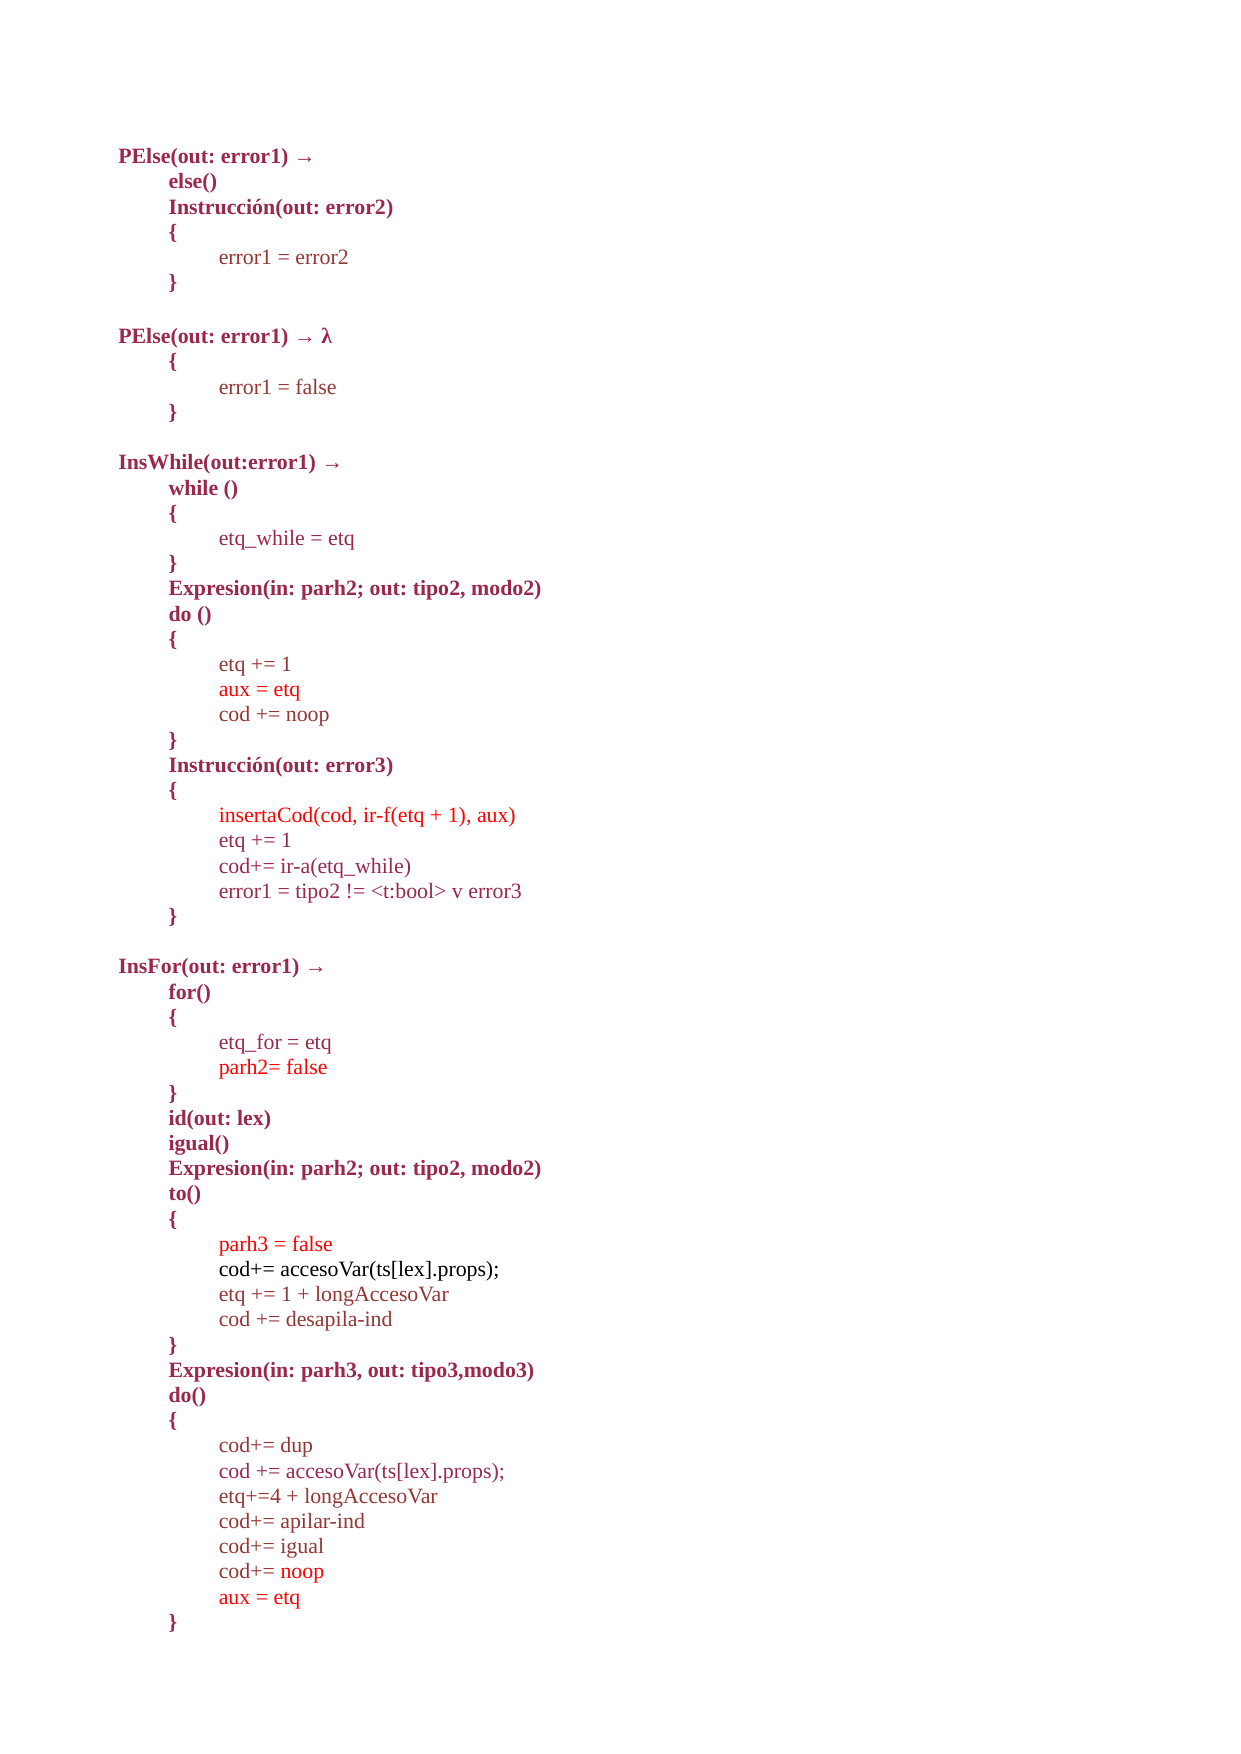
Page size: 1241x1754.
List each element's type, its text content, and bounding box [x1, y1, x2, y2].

text { [168, 777, 1122, 802]
text InsWhile(out:error1) → [118, 449, 1122, 474]
text etq += 1 [168, 827, 1122, 853]
text cod += desapila-ind [168, 1306, 1122, 1332]
text cod+= igual [168, 1533, 1122, 1558]
text cod+= accesoVar(ts[lex].props); [168, 1256, 1122, 1281]
text aux = etq [168, 1584, 1122, 1609]
text Expresion(in: parh2; out: tipo2, modo2) [168, 575, 1122, 601]
text etq += 1 + longAccesoVar [168, 1281, 1122, 1306]
text etq_for = etq [118, 1029, 1122, 1054]
text etq_while = etq [118, 525, 1122, 550]
text error1 = false [168, 374, 1122, 399]
text cod+= ir-a(etq_while) [168, 853, 1122, 878]
text cod += noop [168, 701, 1122, 727]
text cod+= dup [168, 1432, 1122, 1458]
text Expresion(in: parh3, out: tipo3,modo3) [168, 1357, 1122, 1382]
text do () [168, 601, 1122, 626]
text insertaCod(cod, ir-f(etq + 1), aux) [168, 802, 1122, 827]
text Expresion(in: parh2; out: tipo2, modo2) [168, 1155, 1122, 1180]
text } [118, 1079, 1122, 1105]
text } [168, 269, 1122, 294]
text Instrucción(out: error2) [168, 194, 1122, 219]
text { [118, 500, 1122, 525]
text InsFor(out: error1) → [118, 953, 1122, 979]
text error1 = tipo2 != <t:bool> v error3 [168, 878, 1122, 903]
text id(out: lex) [118, 1105, 1122, 1130]
text } [168, 399, 1122, 424]
text parh2= false [118, 1054, 1122, 1079]
text cod+= noop [168, 1558, 1122, 1584]
text } [168, 903, 1122, 928]
text for() [118, 979, 1122, 1004]
text } [168, 1609, 1122, 1634]
text else() [118, 168, 1122, 194]
text cod += accesoVar(ts[lex].props); [168, 1458, 1122, 1483]
text etq += 1 [168, 651, 1122, 676]
text to() [168, 1180, 1122, 1206]
text parh3 = false [168, 1231, 1122, 1256]
text cod+= apilar-ind [168, 1508, 1122, 1533]
text { [168, 219, 1122, 244]
text PElse(out: error1) → λ [118, 323, 1122, 348]
text error1 = error2 [168, 244, 1122, 269]
text do() [168, 1382, 1122, 1407]
text igual() [118, 1130, 1122, 1155]
text { [168, 1407, 1122, 1432]
text while () [118, 474, 1122, 500]
text } [168, 727, 1122, 752]
text { [118, 1004, 1122, 1029]
text PElse(out: error1) → [118, 143, 1122, 168]
text { [168, 1206, 1122, 1231]
text { [168, 348, 1122, 374]
text } [118, 550, 1122, 575]
text aux = etq [168, 676, 1122, 701]
text Instrucción(out: error3) [168, 752, 1122, 777]
text { [168, 626, 1122, 651]
text } [168, 1332, 1122, 1357]
text etq+=4 + longAccesoVar [168, 1483, 1122, 1508]
